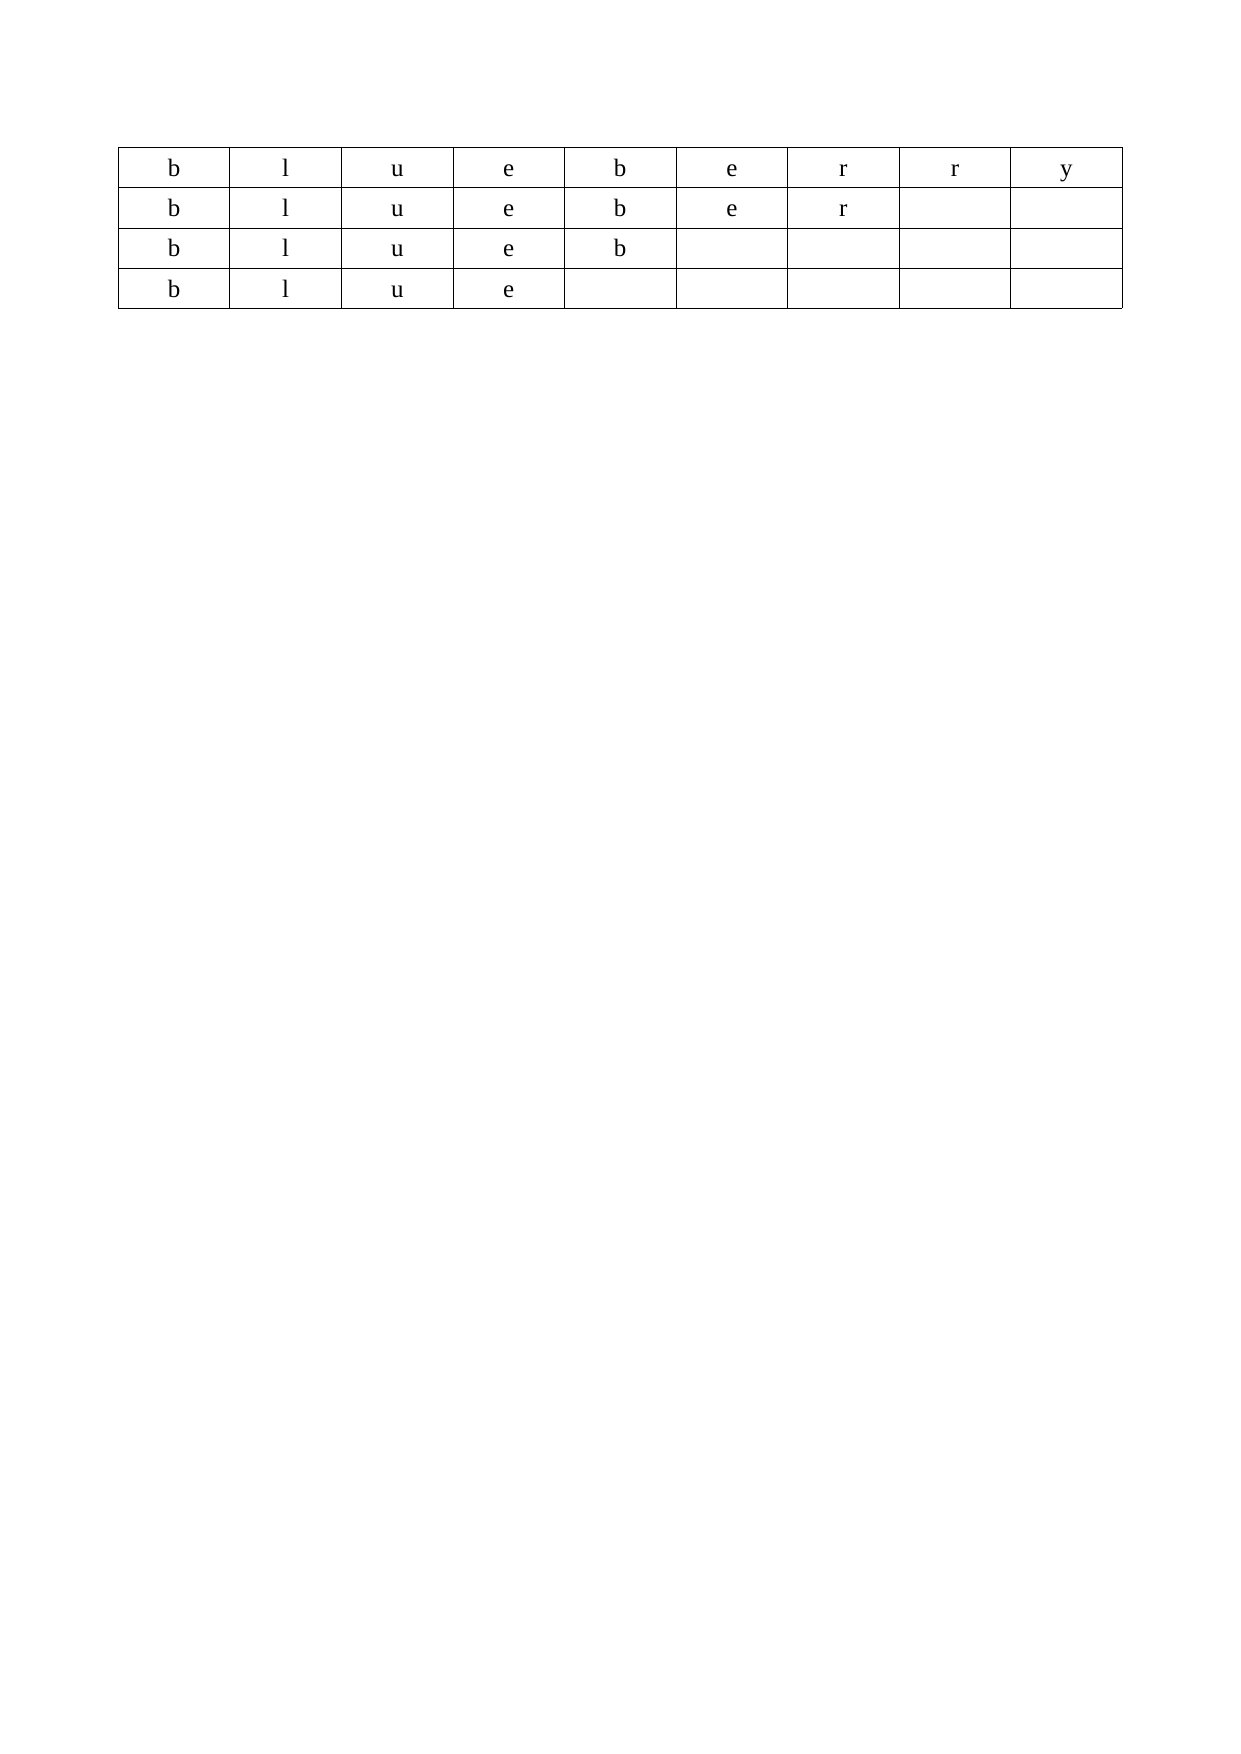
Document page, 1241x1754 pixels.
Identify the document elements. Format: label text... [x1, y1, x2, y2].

table_cell [565, 269, 676, 308]
table_cell [788, 269, 899, 308]
table_cell b [119, 269, 229, 308]
table_cell b [565, 229, 676, 268]
table_cell b [565, 188, 676, 227]
table_cell [788, 229, 899, 268]
table_header b [119, 148, 229, 187]
table_cell e [454, 188, 564, 227]
table_cell e [677, 188, 787, 227]
table_header r [900, 148, 1010, 187]
table_cell u [342, 229, 453, 268]
table_cell e [454, 229, 564, 268]
table_cell u [342, 269, 453, 308]
table_header e [454, 148, 564, 187]
table_cell [1011, 269, 1122, 308]
table_cell e [454, 269, 564, 308]
table_cell u [342, 188, 453, 227]
table_cell l [230, 188, 341, 227]
table_cell [900, 188, 1010, 227]
table_cell r [788, 188, 899, 227]
table_header u [342, 148, 453, 187]
table_cell [1011, 229, 1122, 268]
table_cell l [230, 269, 341, 308]
table_cell [900, 229, 1010, 268]
table_cell b [119, 188, 229, 227]
table_cell [677, 269, 787, 308]
table_cell l [230, 229, 341, 268]
table_cell b [119, 229, 229, 268]
table_cell [1011, 188, 1122, 227]
table_cell [900, 269, 1010, 308]
table_header y [1011, 148, 1122, 187]
table_header b [565, 148, 676, 187]
table_cell [677, 229, 787, 268]
table_header r [788, 148, 899, 187]
table_header l [230, 148, 341, 187]
table_header e [677, 148, 787, 187]
